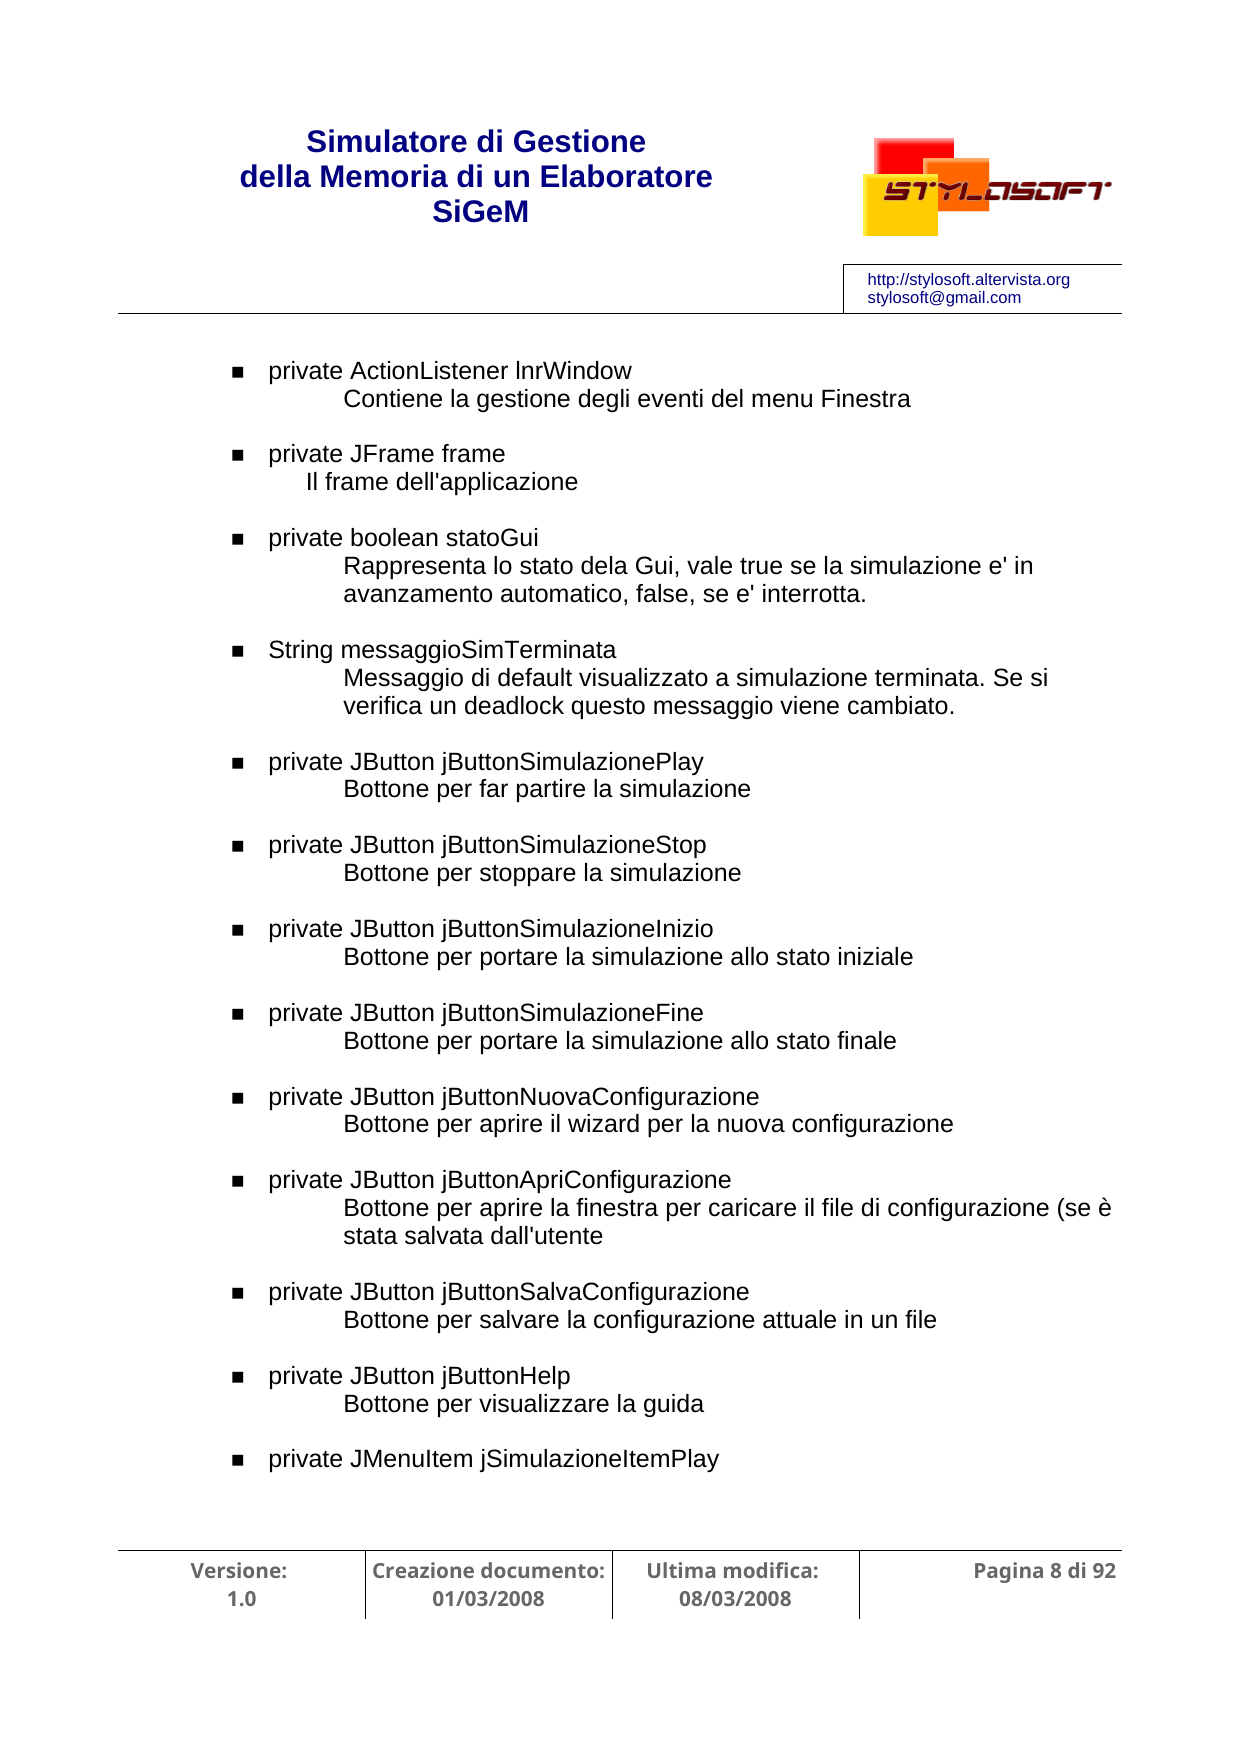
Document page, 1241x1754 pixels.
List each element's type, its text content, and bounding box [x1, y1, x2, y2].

list private JButton jButtonSimulazioneStop [231, 831, 1122, 859]
list private JMenuItem jSimulazioneItemPlay [231, 1445, 1122, 1473]
list Contiene la gestione degli eventi del menu Finestra [306, 384, 1122, 412]
list Bottone per far partire la simulazione [306, 775, 1122, 803]
picture [848, 123, 1117, 247]
list Bottone per aprire il wizard per la nuova configurazione [306, 1110, 1122, 1138]
list private JButton jButtonHelp [231, 1362, 1122, 1389]
list private JFrame frame [231, 440, 1122, 468]
list private ActionListener lnrWindow [231, 357, 1122, 384]
list private JButton jButtonSimulazioneFine [231, 999, 1122, 1027]
list Bottone per stoppare la simulazione [306, 859, 1122, 887]
list private JButton jButtonSalvaConfigurazione [231, 1278, 1122, 1306]
list Bottone per salvare la configurazione attuale in un file [306, 1306, 1122, 1334]
list Bottone per visualizzare la guida [306, 1389, 1122, 1417]
list String messaggioSimTerminata [231, 636, 1122, 664]
list Bottone per portare la simulazione allo stato finale [306, 1027, 1122, 1054]
list private JButton jButtonApriConfigurazione [231, 1166, 1122, 1194]
list Messaggio di default visualizzato a simulazione terminata. Se si verifica un deadlock questo messaggio viene cambiato. [306, 664, 1122, 719]
list Bottone per portare la simulazione allo stato iniziale [306, 943, 1122, 971]
list Il frame dell'applicazione [268, 468, 1122, 496]
list private JButton jButtonNuovaConfigurazione [231, 1082, 1122, 1110]
list private boolean statoGui [231, 524, 1122, 552]
list Bottone per aprire la finestra per caricare il file di configurazione (se è stata salvata dall'utente [306, 1194, 1122, 1250]
list Rappresenta lo stato dela Gui, vale true se la simulazione e' in avanzamento automatico, false, se e' interrotta. [306, 552, 1122, 608]
list private JButton jButtonSimulazionePlay [231, 747, 1122, 775]
list private JButton jButtonSimulazioneInizio [231, 915, 1122, 943]
